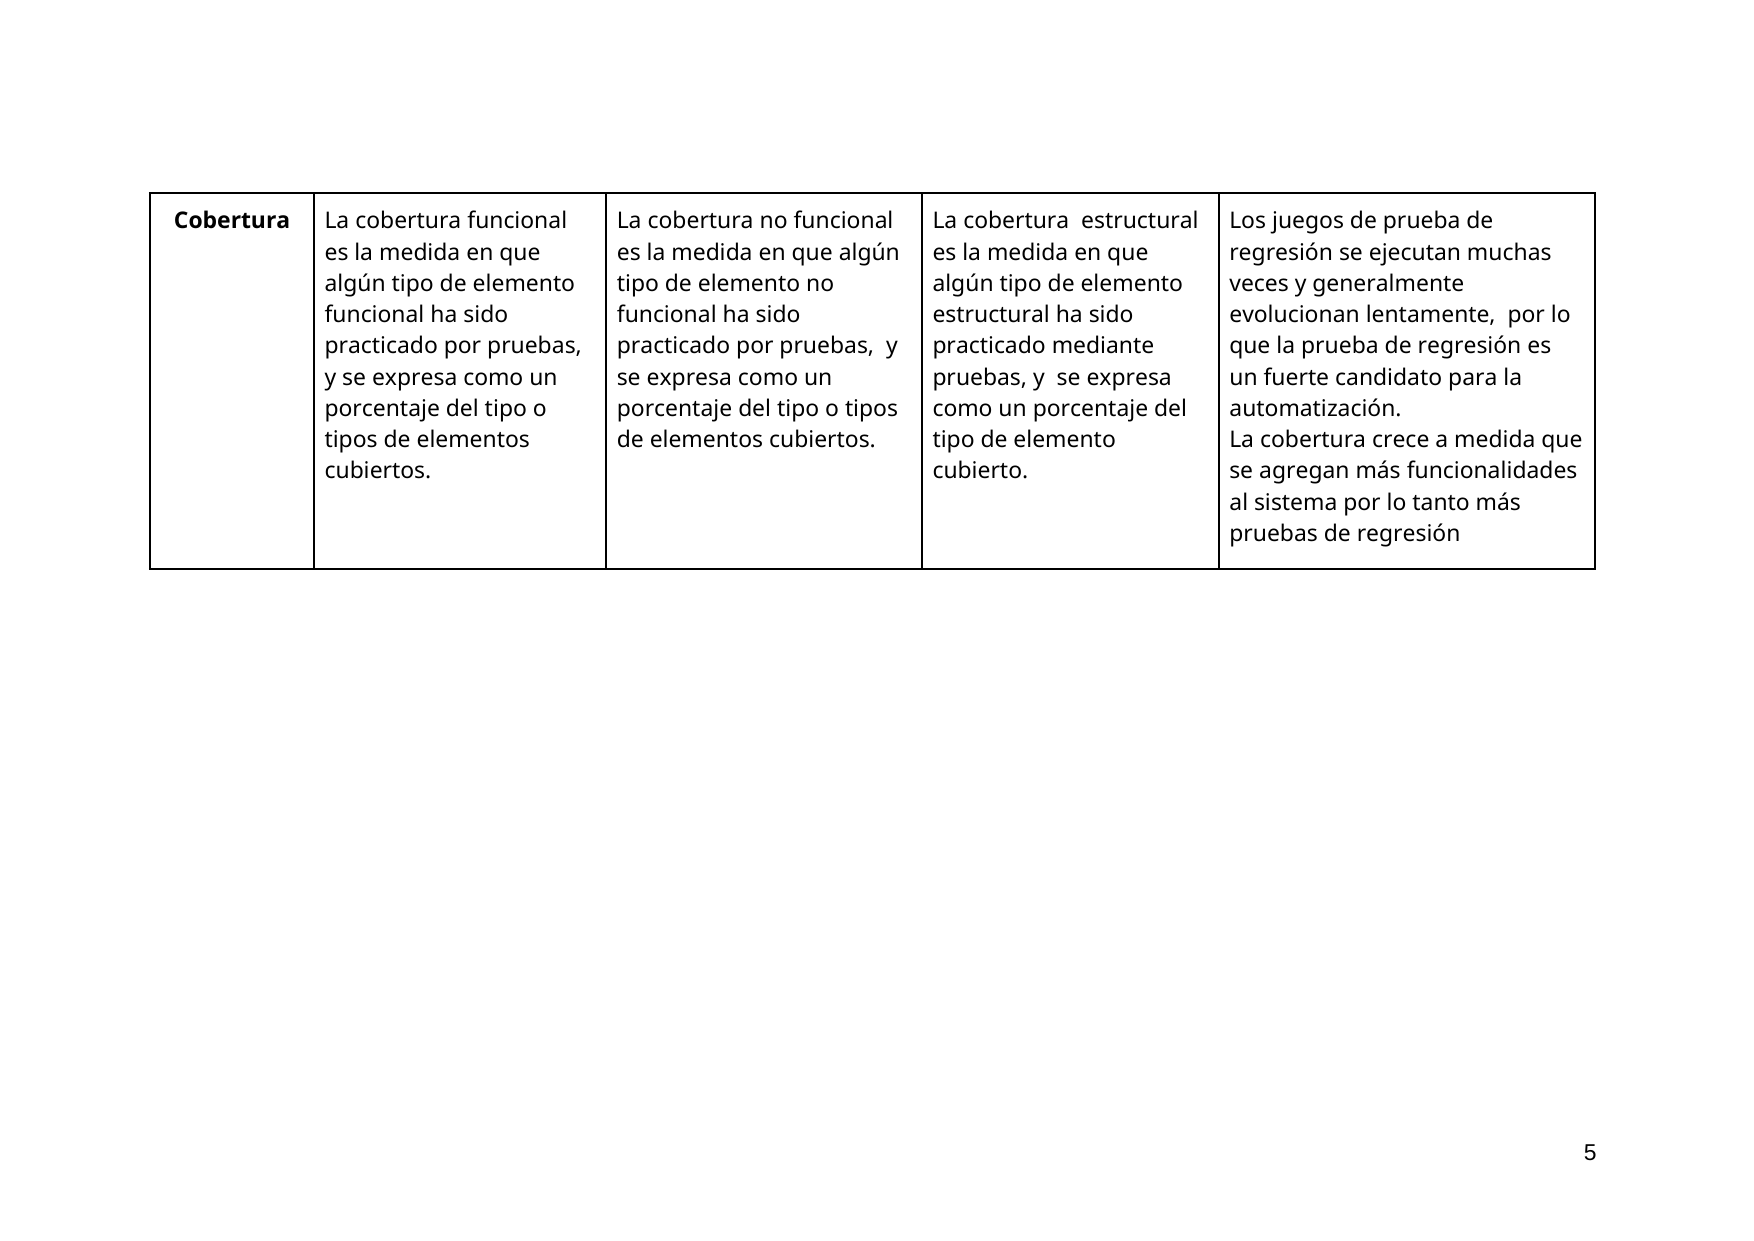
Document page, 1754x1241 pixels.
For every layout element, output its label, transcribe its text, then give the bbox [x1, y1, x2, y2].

table_cell Cobertura [151, 194, 313, 568]
table_cell Los juegos de prueba de regresión se ejecutan muchas veces y generalmente evolucionan lentamente, por lo que la prueba de regresión es un fuerte candidato para la automatización. La cobertura crece a medida que se agregan más funcionalidades al sistema por lo tanto más pruebas de regresión [1220, 194, 1594, 568]
table_cell La cobertura funcional es la medida en que algún tipo de elemento funcional ha sido practicado por pruebas, y se expresa como un porcentaje del tipo o tipos de elementos cubiertos. [315, 194, 605, 568]
table_cell La cobertura estructural es la medida en que algún tipo de elemento estructural ha sido practicado mediante pruebas, y se expresa como un porcentaje del tipo de elemento cubierto. [923, 194, 1218, 568]
table_cell La cobertura no funcional es la medida en que algún tipo de elemento no funcional ha sido practicado por pruebas, y se expresa como un porcentaje del tipo o tipos de elementos cubiertos. [607, 194, 921, 568]
